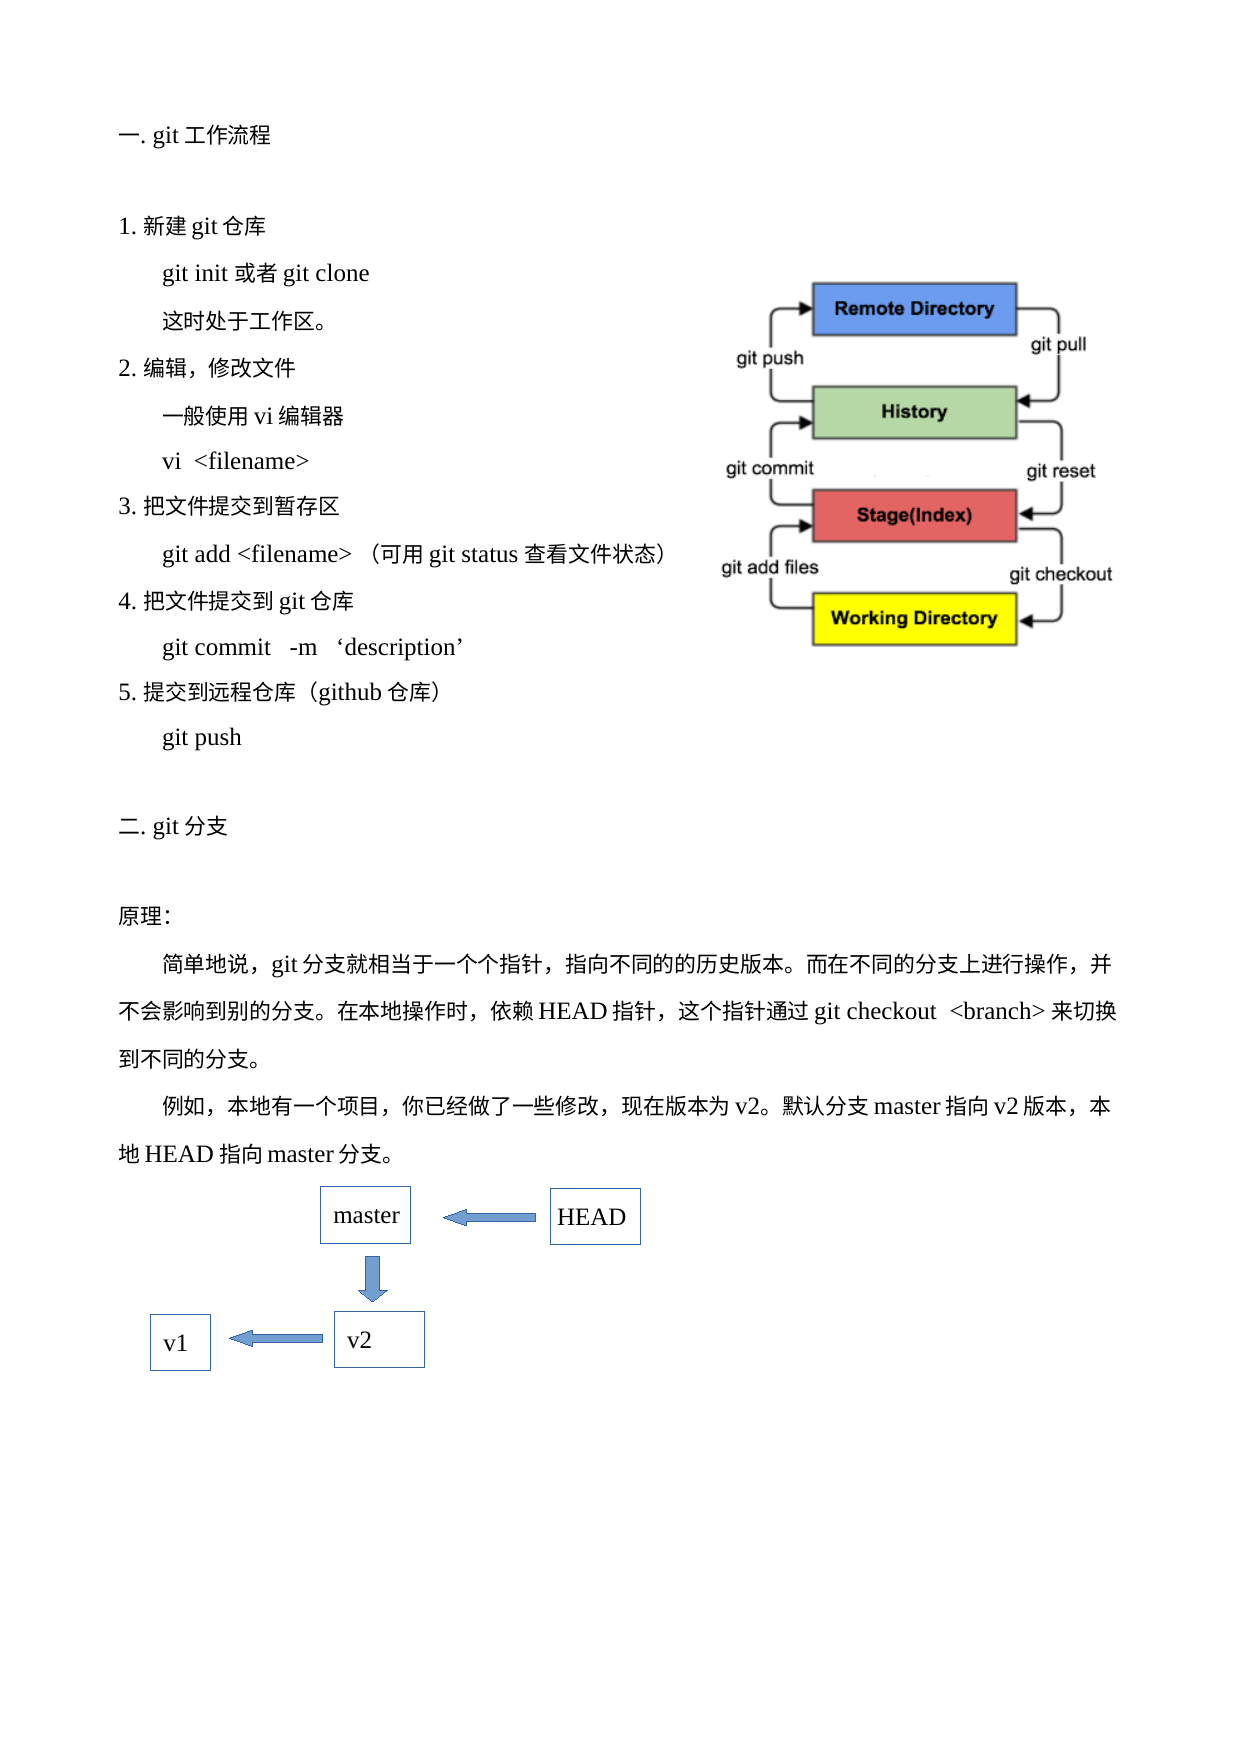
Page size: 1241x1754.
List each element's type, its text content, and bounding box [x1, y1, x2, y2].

picture [718, 275, 1117, 657]
text 二. git分支 [118, 809, 1122, 840]
text 4. 把文件提交到git仓库 [118, 584, 718, 616]
text git push [118, 722, 1122, 751]
text 一. git工作流程 [118, 118, 1122, 150]
text 简单地说，git分支就相当于一个个指针，指向不同的的历史版本。而在不同的分支上进行操作，并不会影响到别的分支。在本地操作时，依赖HEAD指针，这个指针通过git checkout <branch> 来切换到不同的分支。 [118, 947, 1122, 1073]
text 3. 把文件提交到暂存区 [118, 489, 718, 521]
text 5. 提交到远程仓库（github仓库） [118, 675, 1122, 707]
text 一般使用vi编辑器 [118, 399, 718, 430]
text git commit -m ‘description’ [118, 632, 1122, 661]
text 例如，本地有一个项目，你已经做了一些修改，现在版本为v2。默认分支master指向v2版本，本地HEAD指向master分支。 [118, 1089, 1122, 1168]
text git init 或者 git clone [118, 256, 1122, 288]
text 2. 编辑，修改文件 [118, 351, 718, 383]
text 这时处于工作区。 [118, 304, 718, 335]
text git add <filename> （可用git status 查看文件状态） [118, 537, 718, 568]
text 1. 新建git仓库 [118, 209, 1122, 240]
text vi <filename> [118, 446, 718, 475]
text 原理： [118, 899, 1122, 931]
